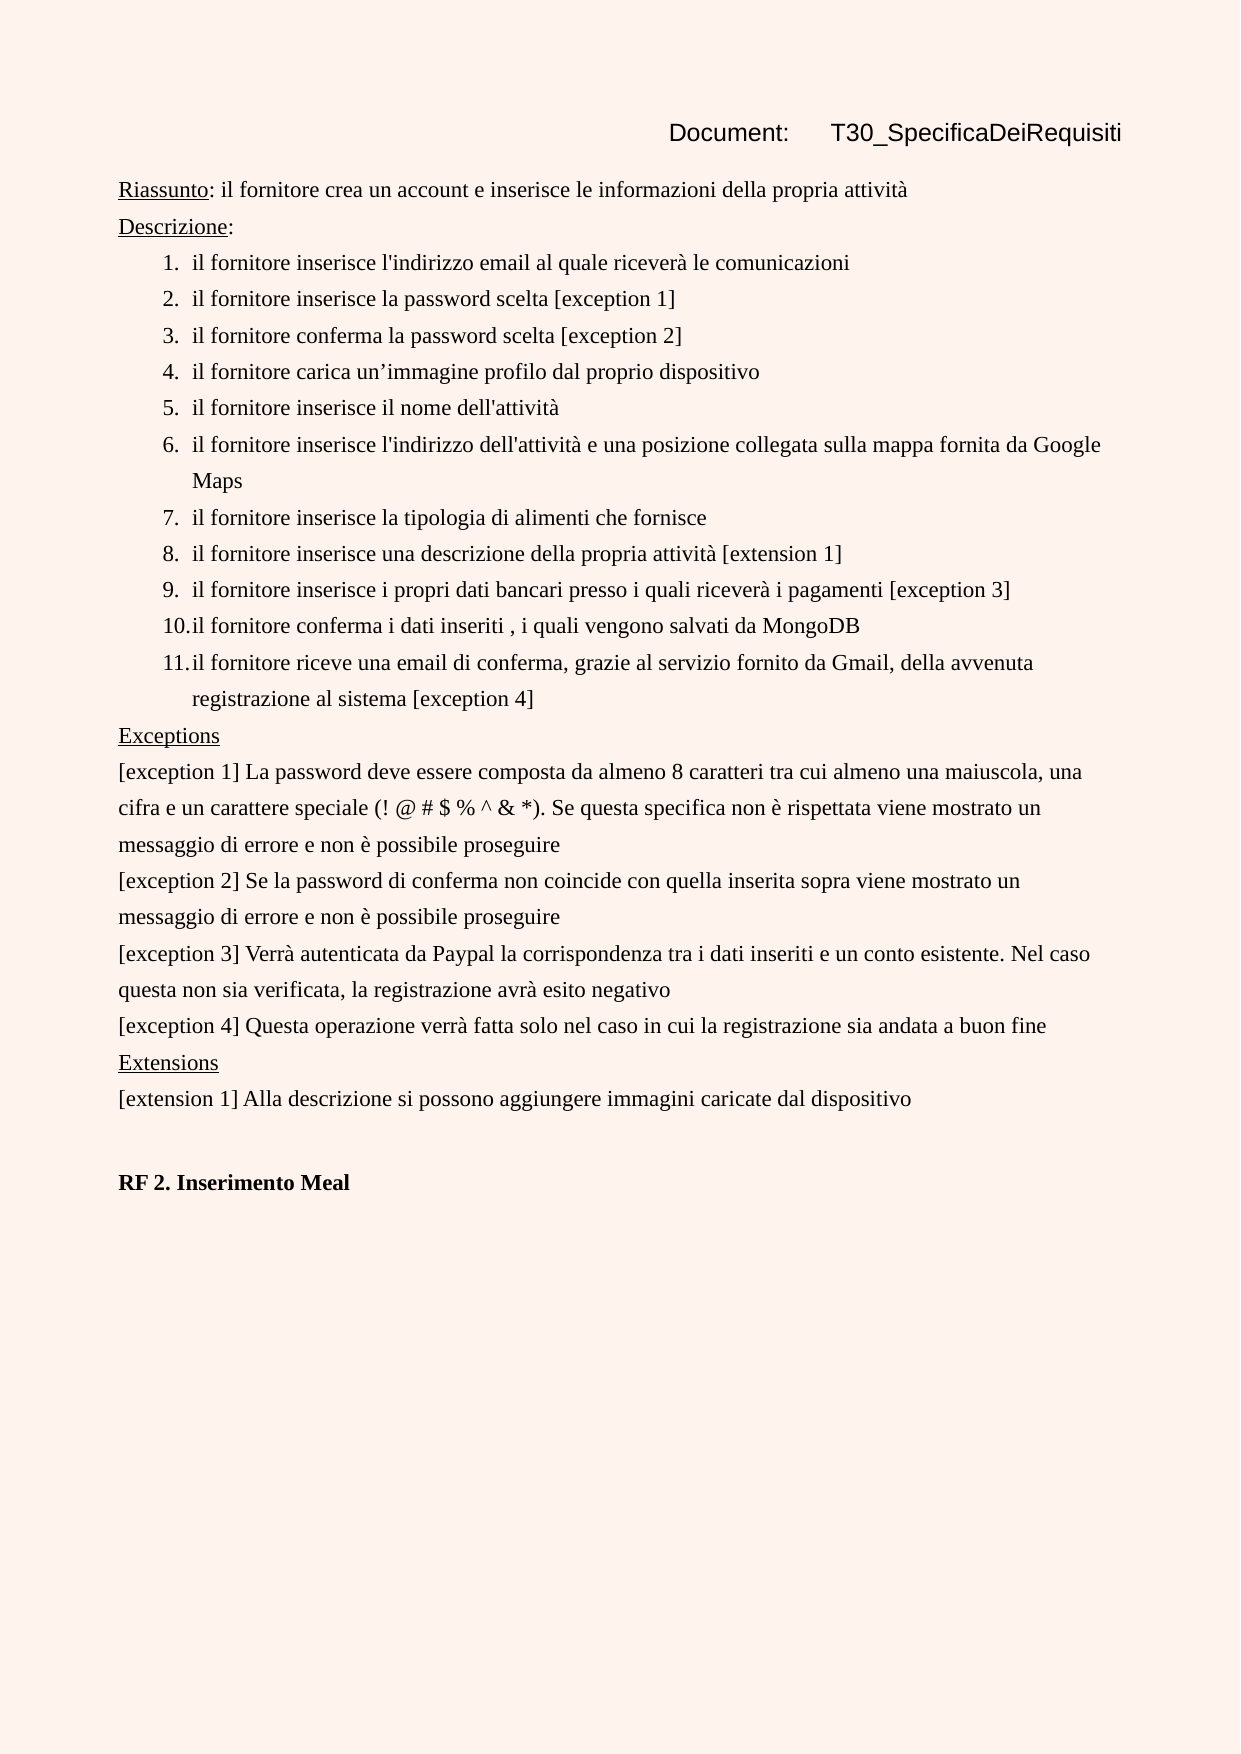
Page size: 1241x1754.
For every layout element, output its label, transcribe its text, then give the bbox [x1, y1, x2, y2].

text Riassunto: il fornitore crea un account e inserisce le informazioni della propria attività [118, 176, 1122, 203]
text RF 2. Inserimento Meal [118, 1169, 1122, 1196]
list il fornitore inserisce una descrizione della propria attività [extension 1] [162, 540, 1122, 566]
list il fornitore inserisce la password scelta [exception 1] [162, 285, 1122, 312]
list il fornitore inserisce i propri dati bancari presso i quali riceverà i pagamenti [exception 3] [162, 576, 1122, 603]
list il fornitore inserisce il nome dell'attività [162, 394, 1122, 421]
list il fornitore conferma la password scelta [exception 2] [162, 322, 1122, 348]
text [extension 1] Alla descrizione si possono aggiungere immagini caricate dal dispositivo [118, 1085, 1122, 1112]
list il fornitore inserisce l'indirizzo email al quale riceverà le comunicazioni [162, 249, 1122, 275]
list il fornitore carica un’immagine profilo dal proprio dispositivo [162, 358, 1122, 384]
text Exceptions [118, 722, 1122, 748]
text [exception 3] Verrà autenticata da Paypal la corrispondenza tra i dati inseriti e un conto esistente. Nel caso questa non sia verificata, la registrazione avrà esito negativo [118, 940, 1122, 1002]
list il fornitore inserisce l'indirizzo dell'attività e una posizione collegata sulla mappa fornita da Google Maps [162, 431, 1122, 493]
text [exception 2] Se la password di conferma non coincide con quella inserita sopra viene mostrato un messaggio di errore e non è possibile proseguire [118, 867, 1122, 930]
list il fornitore inserisce la tipologia di alimenti che fornisce [162, 503, 1122, 530]
text [exception 4] Questa operazione verrà fatta solo nel caso in cui la registrazione sia andata a buon fine [118, 1012, 1122, 1039]
list il fornitore riceve una email di conferma, grazie al servizio fornito da Gmail, della avvenuta registrazione al sistema [exception 4] [162, 649, 1122, 712]
list il fornitore conferma i dati inseriti , i quali vengono salvati da MongoDB [162, 613, 1122, 639]
text Extensions [118, 1049, 1122, 1075]
text Descrizione: [118, 213, 1122, 239]
text [exception 1] La password deve essere composta da almeno 8 caratteri tra cui almeno una maiuscola, una cifra e un carattere speciale (! @ # $ % ^ & *). Se questa specifica non è rispettata viene mostrato un messaggio di errore e non è possibile proseguire [118, 758, 1122, 857]
